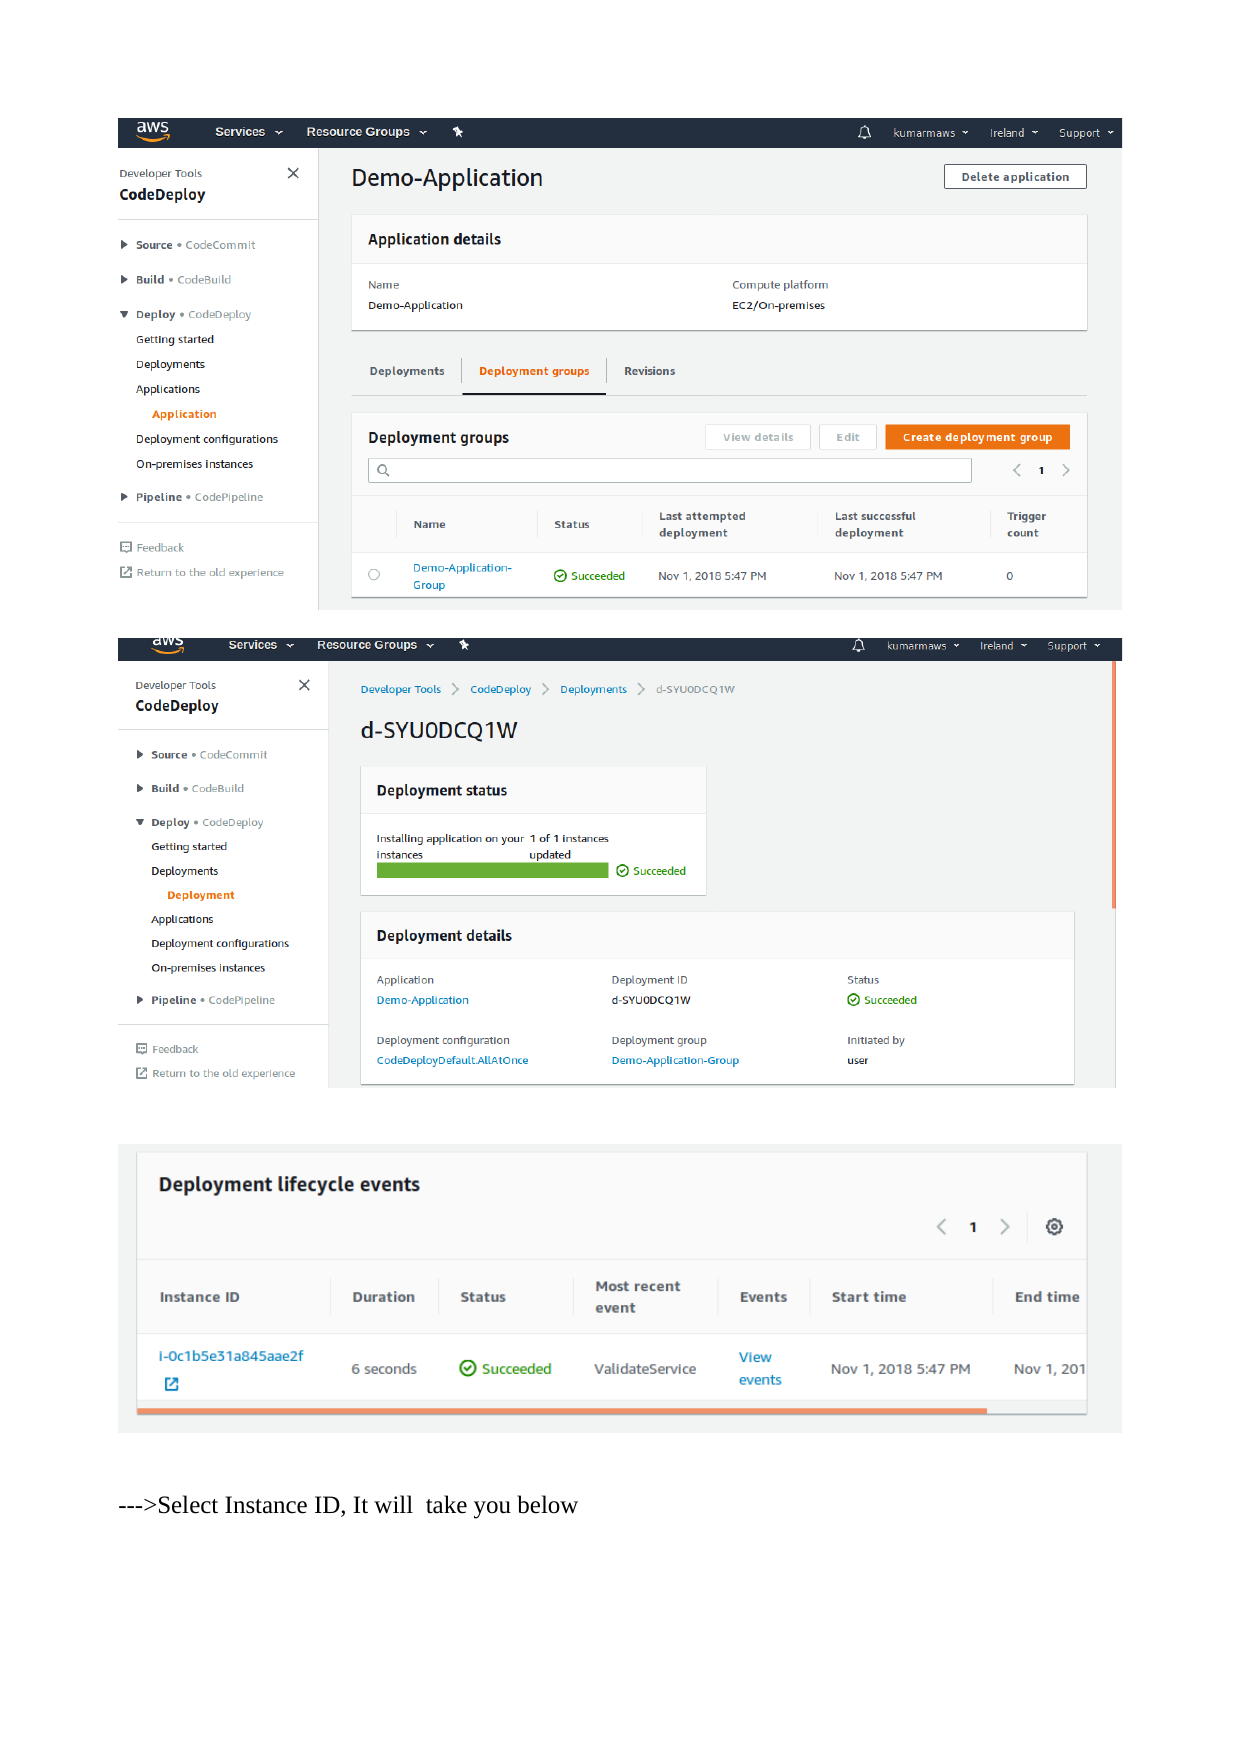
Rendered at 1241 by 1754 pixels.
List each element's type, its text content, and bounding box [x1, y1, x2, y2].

picture [118, 638, 1123, 1088]
text --->Select Instance ID, It will take you below [118, 1490, 1122, 1519]
picture [118, 118, 1123, 610]
picture [118, 1144, 1123, 1433]
